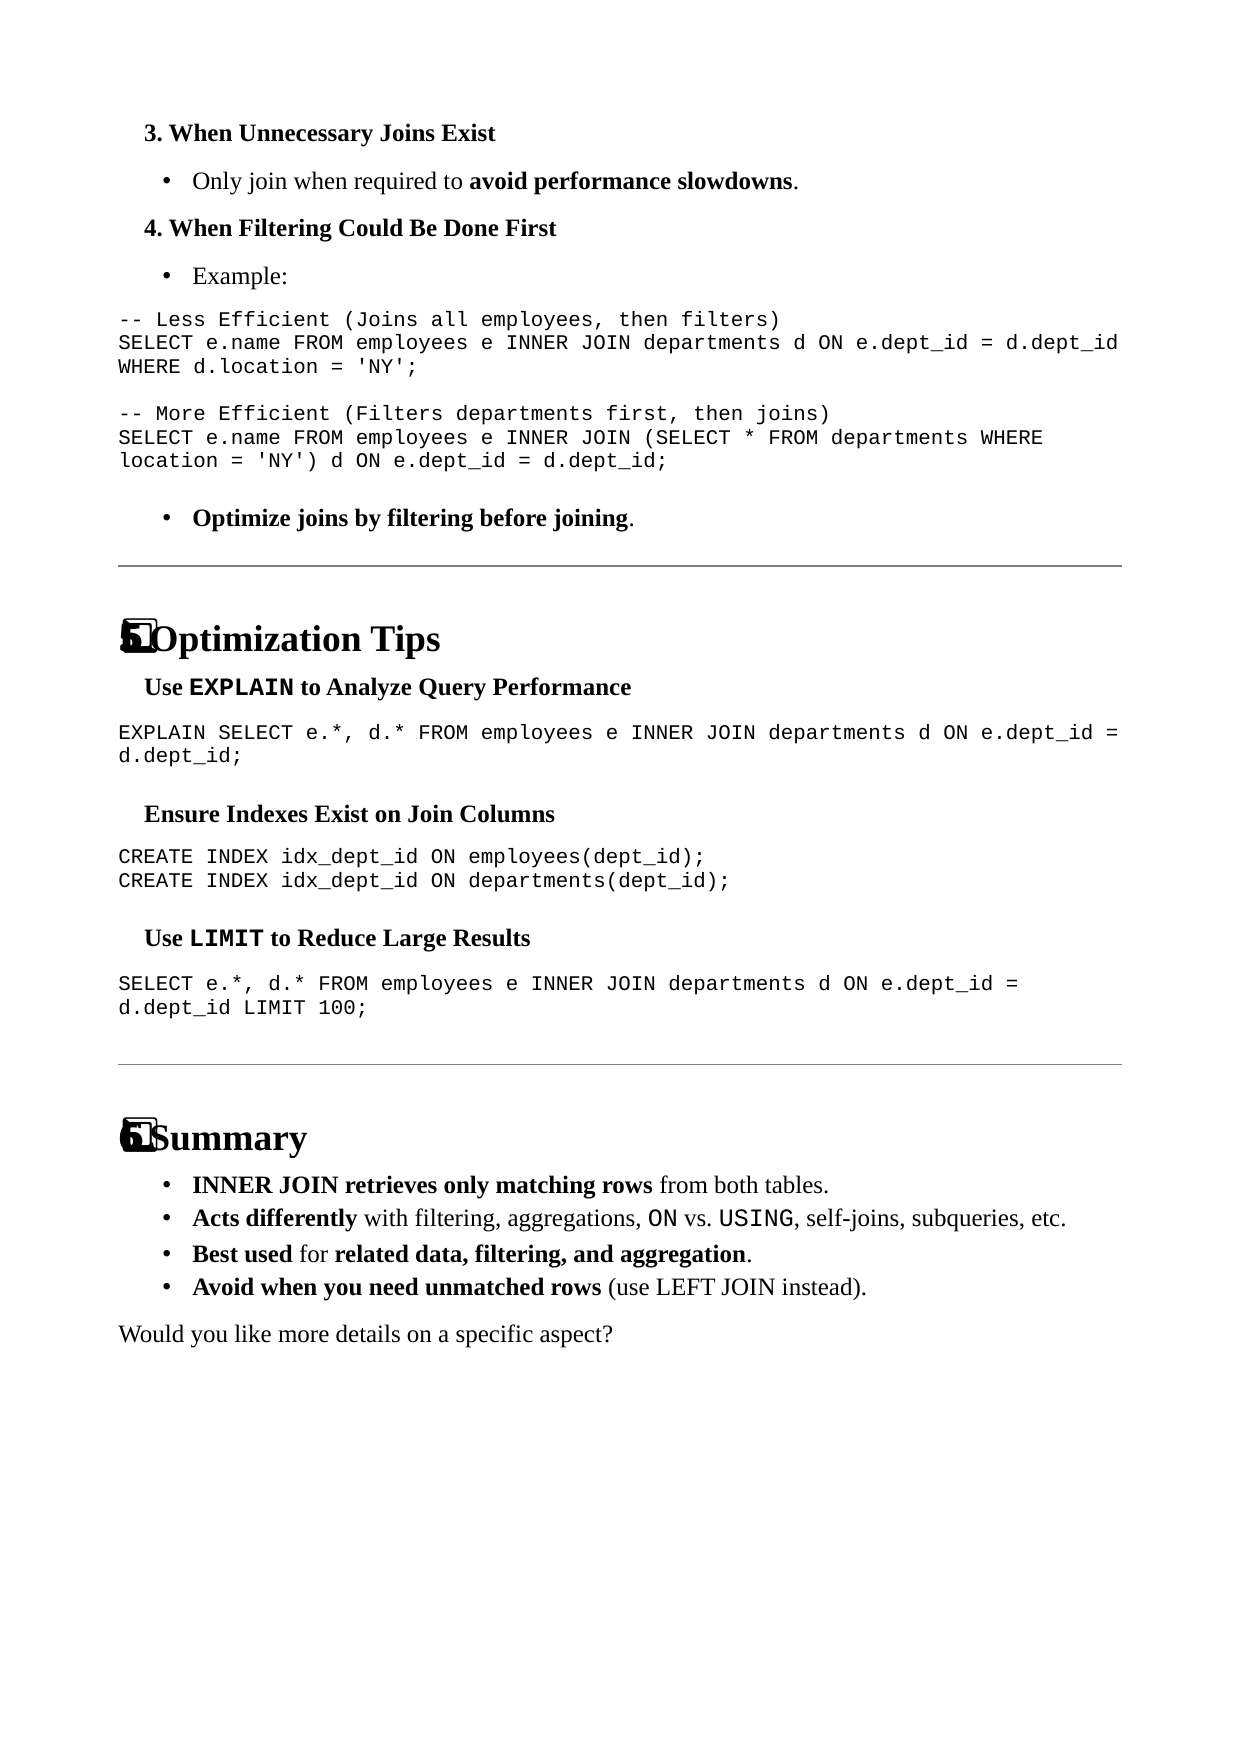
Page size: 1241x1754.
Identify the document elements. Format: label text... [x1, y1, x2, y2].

text EXPLAIN SELECT e.*, d.* FROM employees e INNER JOIN departments d ON e.dept_id = d.dept_id; [118, 722, 1122, 769]
text SELECT e.name FROM employees e INNER JOIN departments d ON e.dept_id = d.dept_id WHERE d.location = 'NY'; [118, 332, 1122, 379]
text SELECT e.name FROM employees e INNER JOIN (SELECT * FROM departments WHERE location = 'NY') d ON e.dept_id = d.dept_id; [118, 427, 1122, 474]
text Would you like more details on a specific aspect? 🚀 [118, 1319, 1122, 1348]
subtitle 6️⃣ Summary [118, 1115, 1122, 1158]
text ✅ Use EXPLAIN to Analyze Query Performance [118, 672, 1122, 703]
text -- More Efficient (Filters departments first, then joins) [118, 403, 1122, 427]
list Best used for related data, filtering, and aggregation. [162, 1239, 1122, 1268]
text ❌ 3. When Unnecessary Joins Exist [118, 118, 1122, 147]
list INNER JOIN retrieves only matching rows from both tables. [162, 1171, 1122, 1199]
text SELECT e.*, d.* FROM employees e INNER JOIN departments d ON e.dept_id = d.dept_id LIMIT 100; [118, 973, 1122, 1020]
subtitle 5️⃣ Optimization Tips [118, 616, 1122, 659]
list Optimize joins by filtering before joining. [162, 503, 1122, 532]
list Only join when required to avoid performance slowdowns. [162, 166, 1122, 194]
text ✅ Use LIMIT to Reduce Large Results [118, 923, 1122, 954]
text CREATE INDEX idx_dept_id ON employees(dept_id); [118, 846, 1122, 870]
text CREATE INDEX idx_dept_id ON departments(dept_id); [118, 870, 1122, 893]
text ❌ 4. When Filtering Could Be Done First [118, 213, 1122, 242]
text ✅ Ensure Indexes Exist on Join Columns [118, 799, 1122, 827]
list Acts differently with filtering, aggregations, ON vs. USING, self-joins, subqueries, etc. [162, 1203, 1122, 1234]
text -- Less Efficient (Joins all employees, then filters) [118, 308, 1122, 332]
list Avoid when you need unmatched rows (use LEFT JOIN instead). [162, 1272, 1122, 1301]
list Example: [162, 261, 1122, 290]
